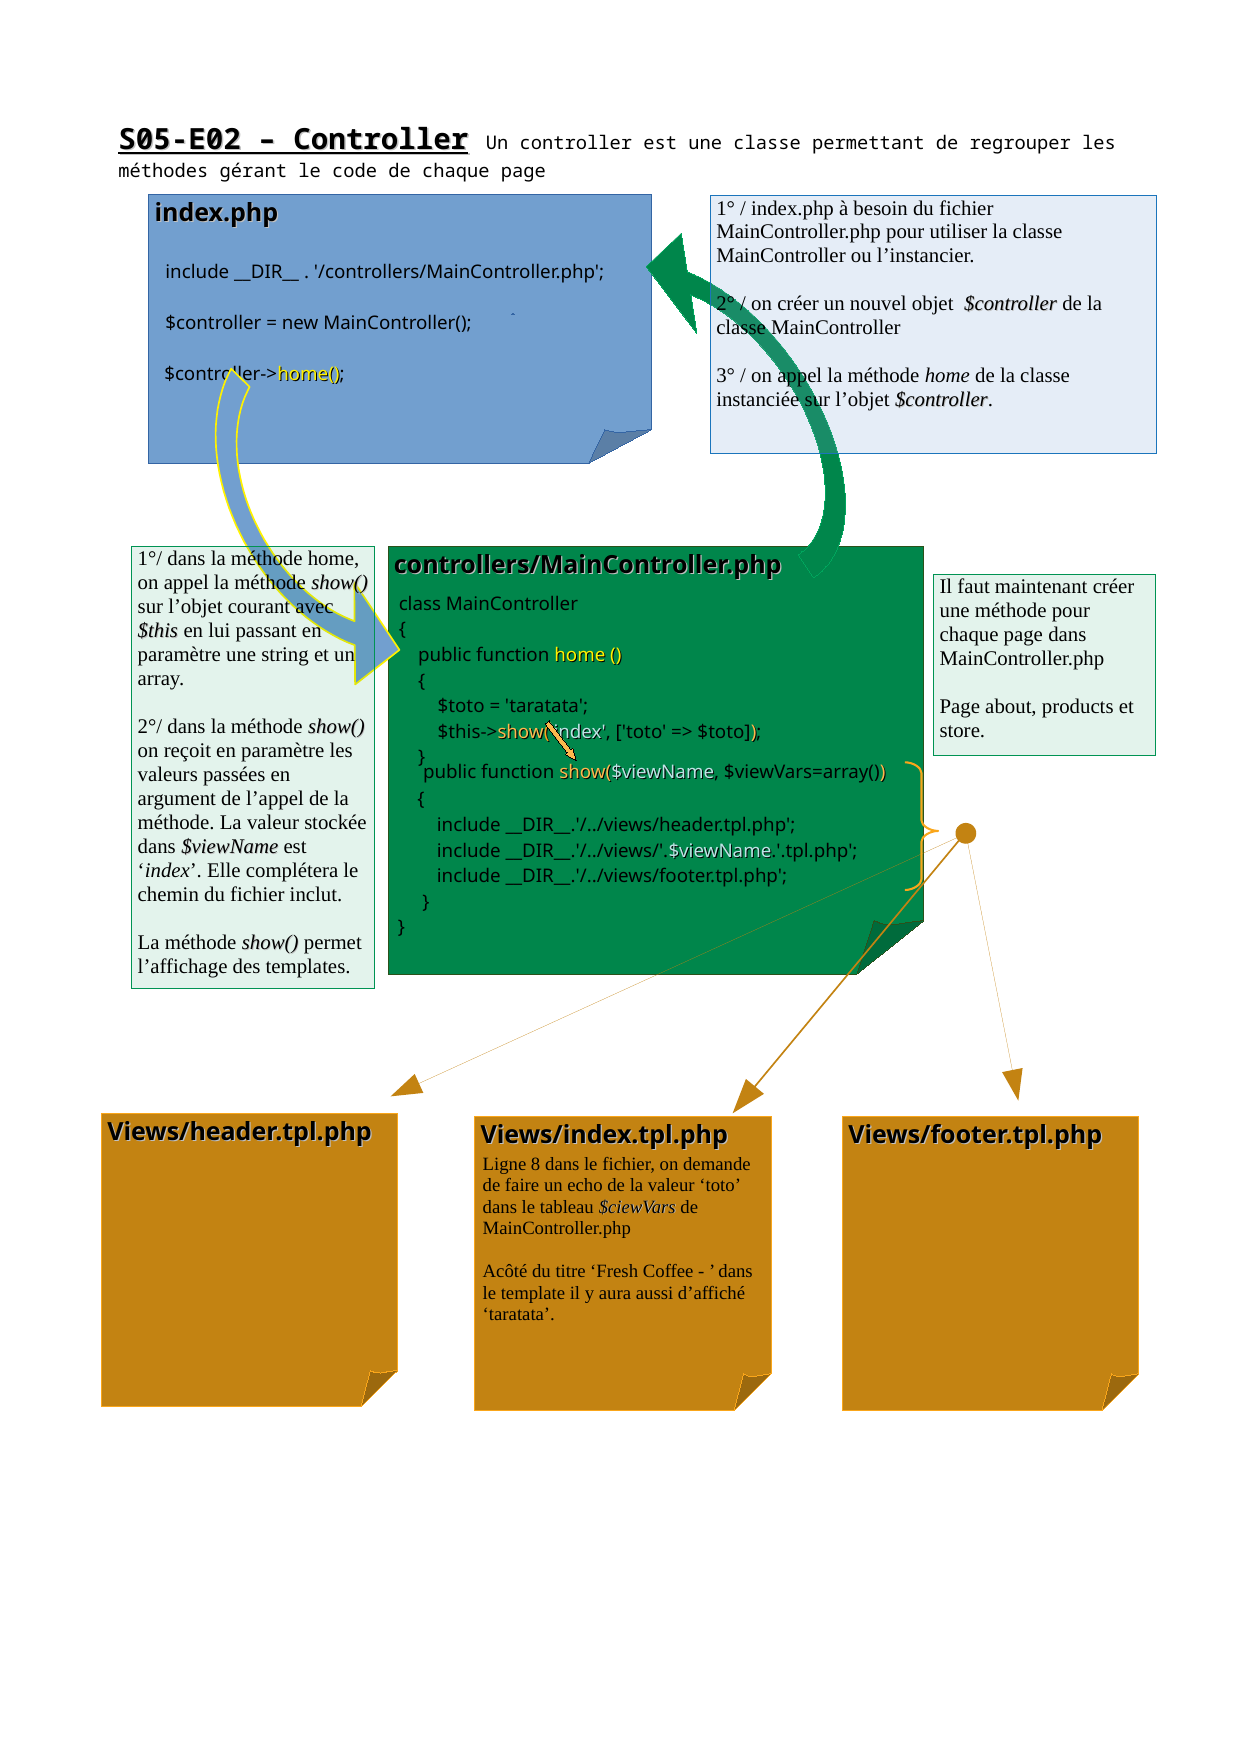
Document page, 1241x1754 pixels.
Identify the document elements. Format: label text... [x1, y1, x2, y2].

text S05-E02 – Controller Un controller est une classe permettant de regrouper les méthodes gérant le code de chaque page [118, 118, 1122, 183]
